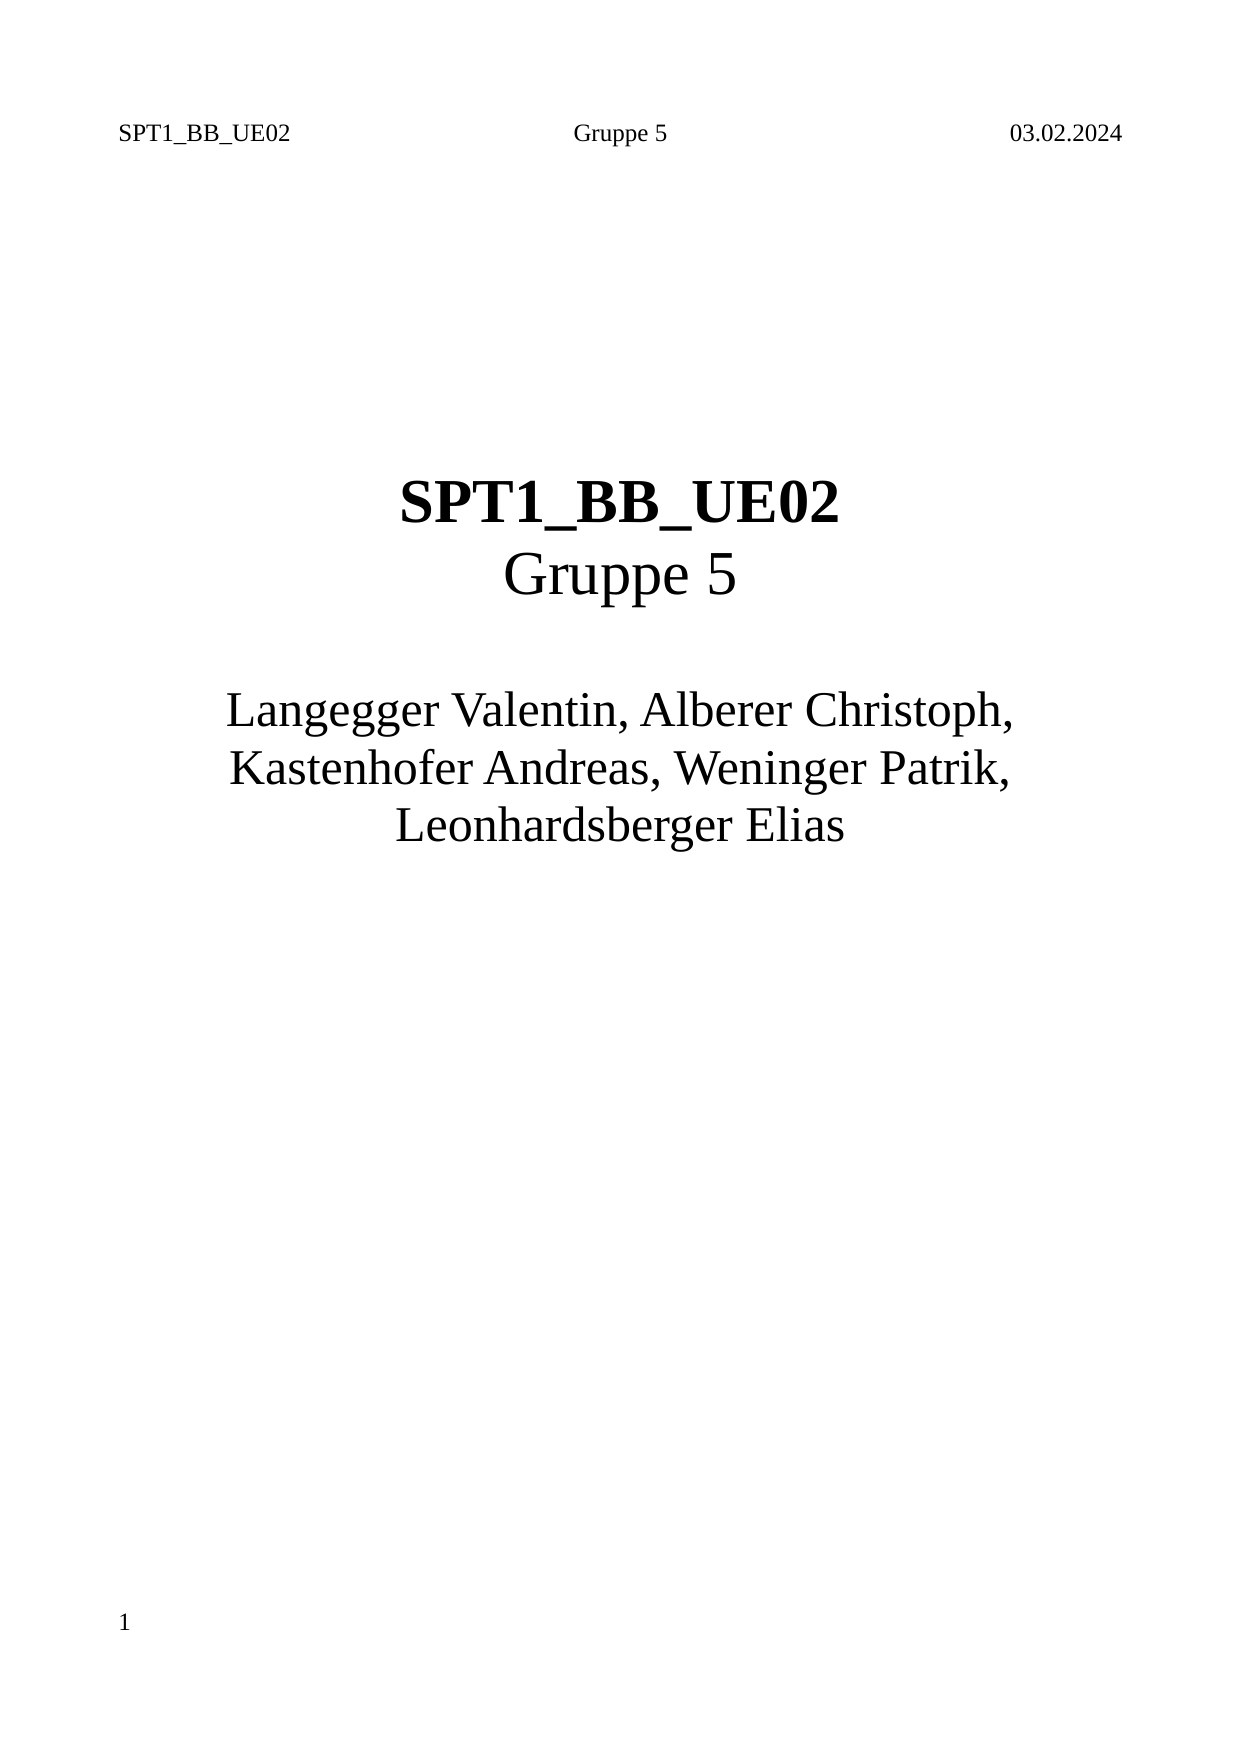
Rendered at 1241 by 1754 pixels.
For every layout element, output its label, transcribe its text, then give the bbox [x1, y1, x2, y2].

text Langegger Valentin, Alberer Christoph, Kastenhofer Andreas, Weninger Patrik, Leonhardsberger Elias [118, 680, 1122, 853]
text Gruppe 5 [118, 536, 1122, 608]
text SPT1_BB_UE02 [118, 464, 1122, 536]
